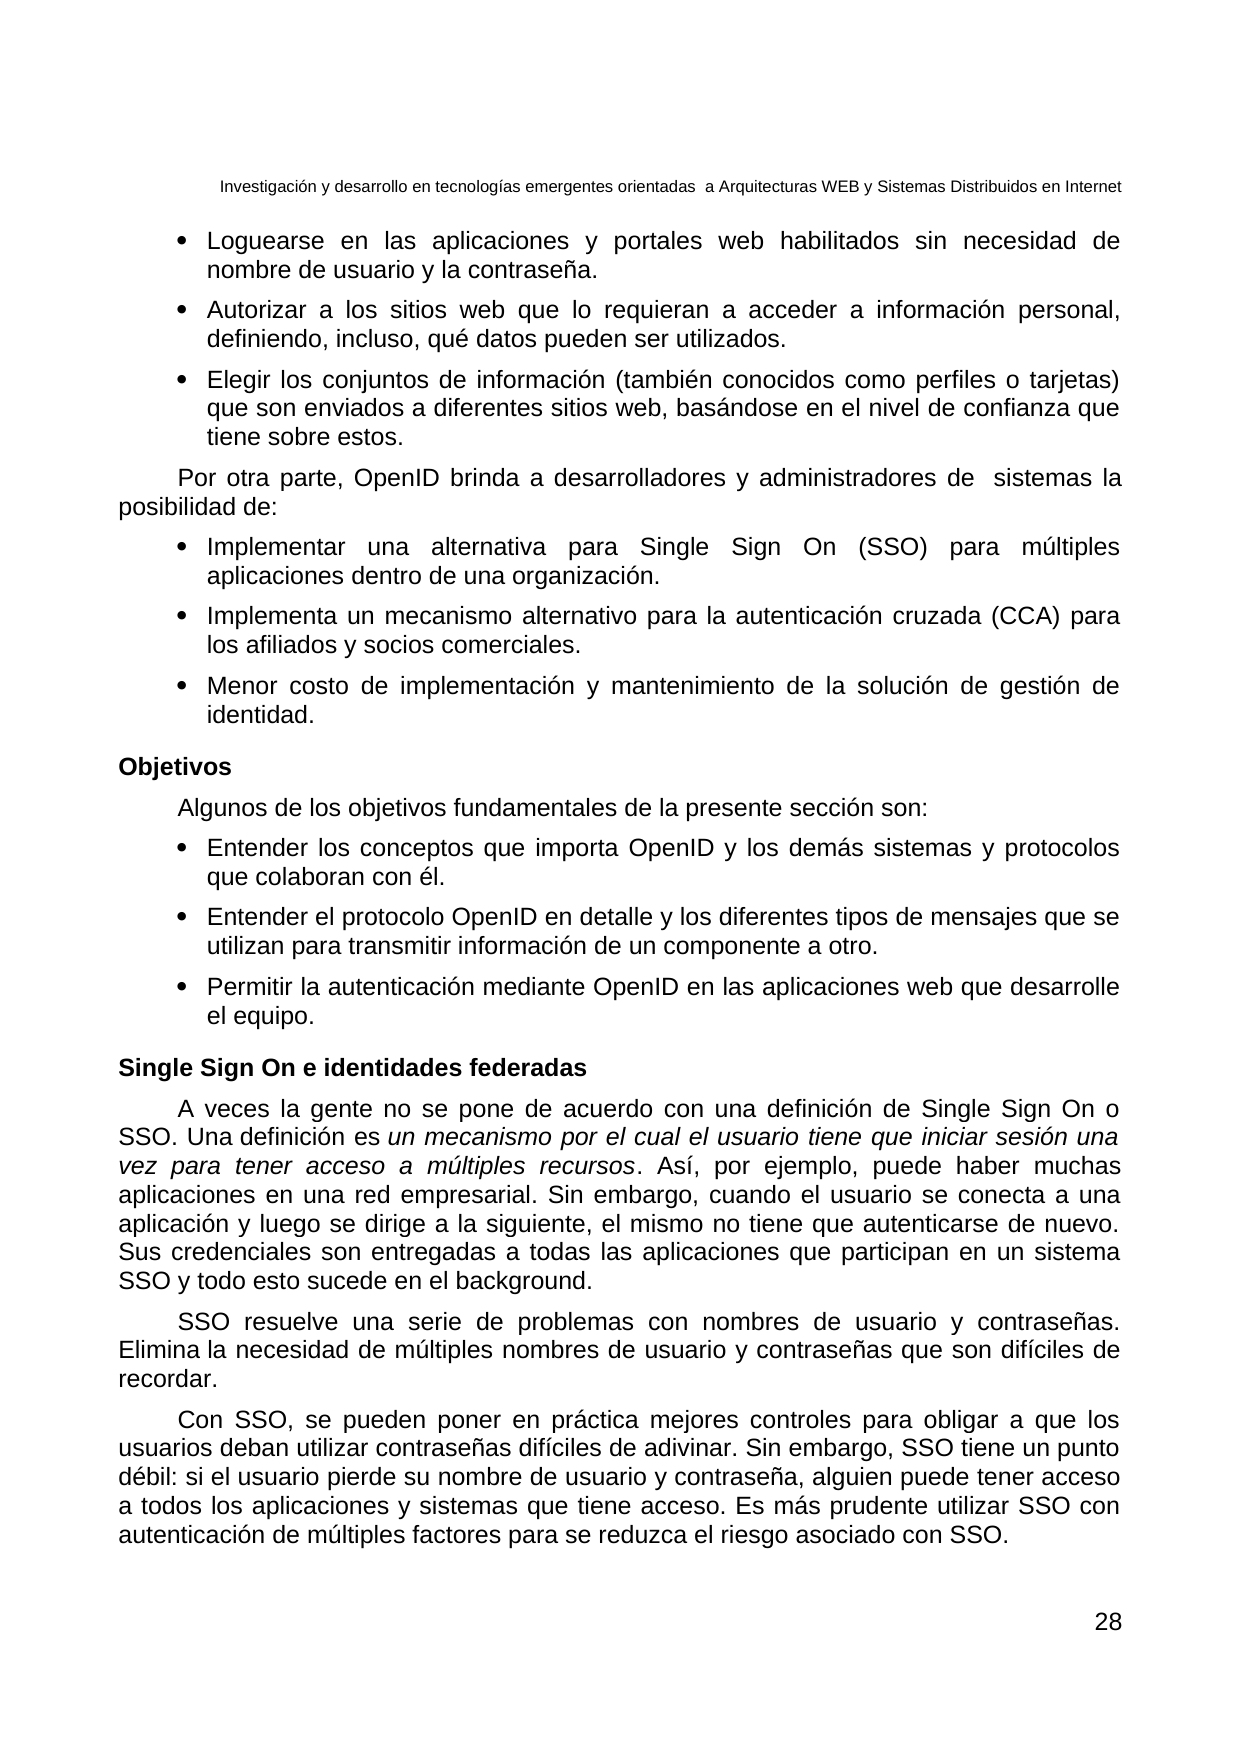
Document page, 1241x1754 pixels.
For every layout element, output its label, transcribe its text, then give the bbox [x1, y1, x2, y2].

list Implementar una alternativa para Single Sign On (SSO) para múltiples aplicaciones dentro de una organización. [177, 532, 1122, 589]
list Loguearse en las aplicaciones y portales web habilitados sin necesidad de nombre de usuario y la contraseña. [177, 226, 1122, 283]
list Permitir la autenticación mediante OpenID en las aplicaciones web que desarrolle el equipo. [177, 972, 1122, 1029]
subtitle [595, 1053, 1122, 1082]
list Autorizar a los sitios web que lo requieran a acceder a información personal, definiendo, incluso, qué datos pueden ser utilizados. [177, 295, 1122, 353]
subtitle Objetivos [239, 752, 1122, 781]
text Por otra parte, OpenID brinda a desarrolladores y administradores de sistemas la posibilidad de: [118, 463, 1122, 520]
text A veces la gente no se pone de acuerdo con una definición de Single Sign On o SSO. Una definición es un mecanismo por el cual el usuario tiene que iniciar sesión una vez para tener acceso a múltiples recursos. Así, por ejemplo, puede haber muchas aplicaciones en una red empresarial. Sin embargo, cuando el usuario se conecta a una aplicación y luego se dirige a la siguiente, el mismo no tiene que autenticarse de nuevo. Sus credenciales son entregadas a todas las aplicaciones que participan en un sistema SSO y todo esto sucede en el background. [118, 1093, 1122, 1295]
text Algunos de los objetivos fundamentales de la presente sección son: [118, 792, 1122, 821]
subtitle Single Sign On e identidades federadas [118, 1053, 588, 1082]
list Implementa un mecanismo alternativo para la autenticación cruzada (CCA) para los afiliados y socios comerciales. [177, 601, 1122, 659]
list Entender el protocolo OpenID en detalle y los diferentes tipos de mensajes que se utilizan para transmitir información de un componente a otro. [177, 902, 1122, 960]
list Entender los conceptos que importa OpenID y los demás sistemas y protocolos que colaboran con él. [177, 833, 1122, 891]
list Menor costo de implementación y mantenimiento de la solución de gestión de identidad. [177, 671, 1122, 728]
text SSO resuelve una serie de problemas con nombres de usuario y contraseñas. Elimina la necesidad de múltiples nombres de usuario y contraseñas que son difíciles de recordar. [118, 1307, 1122, 1393]
list Elegir los conjuntos de información (también conocidos como perfiles o tarjetas) que son enviados a diferentes sitios web, basándose en el nivel de confianza que tiene sobre estos. [177, 364, 1122, 451]
text Con SSO, se pueden poner en práctica mejores controles para obligar a que los usuarios deban utilizar contraseñas difíciles de adivinar. Sin embargo, SSO tiene un punto débil: si el usuario pierde su nombre de usuario y contraseña, alguien puede tener acceso a todos los aplicaciones y sistemas que tiene acceso. Es más prudente utilizar SSO con autenticación de múltiples factores para se reduzca el riesgo asociado con SSO. [118, 1404, 1122, 1548]
